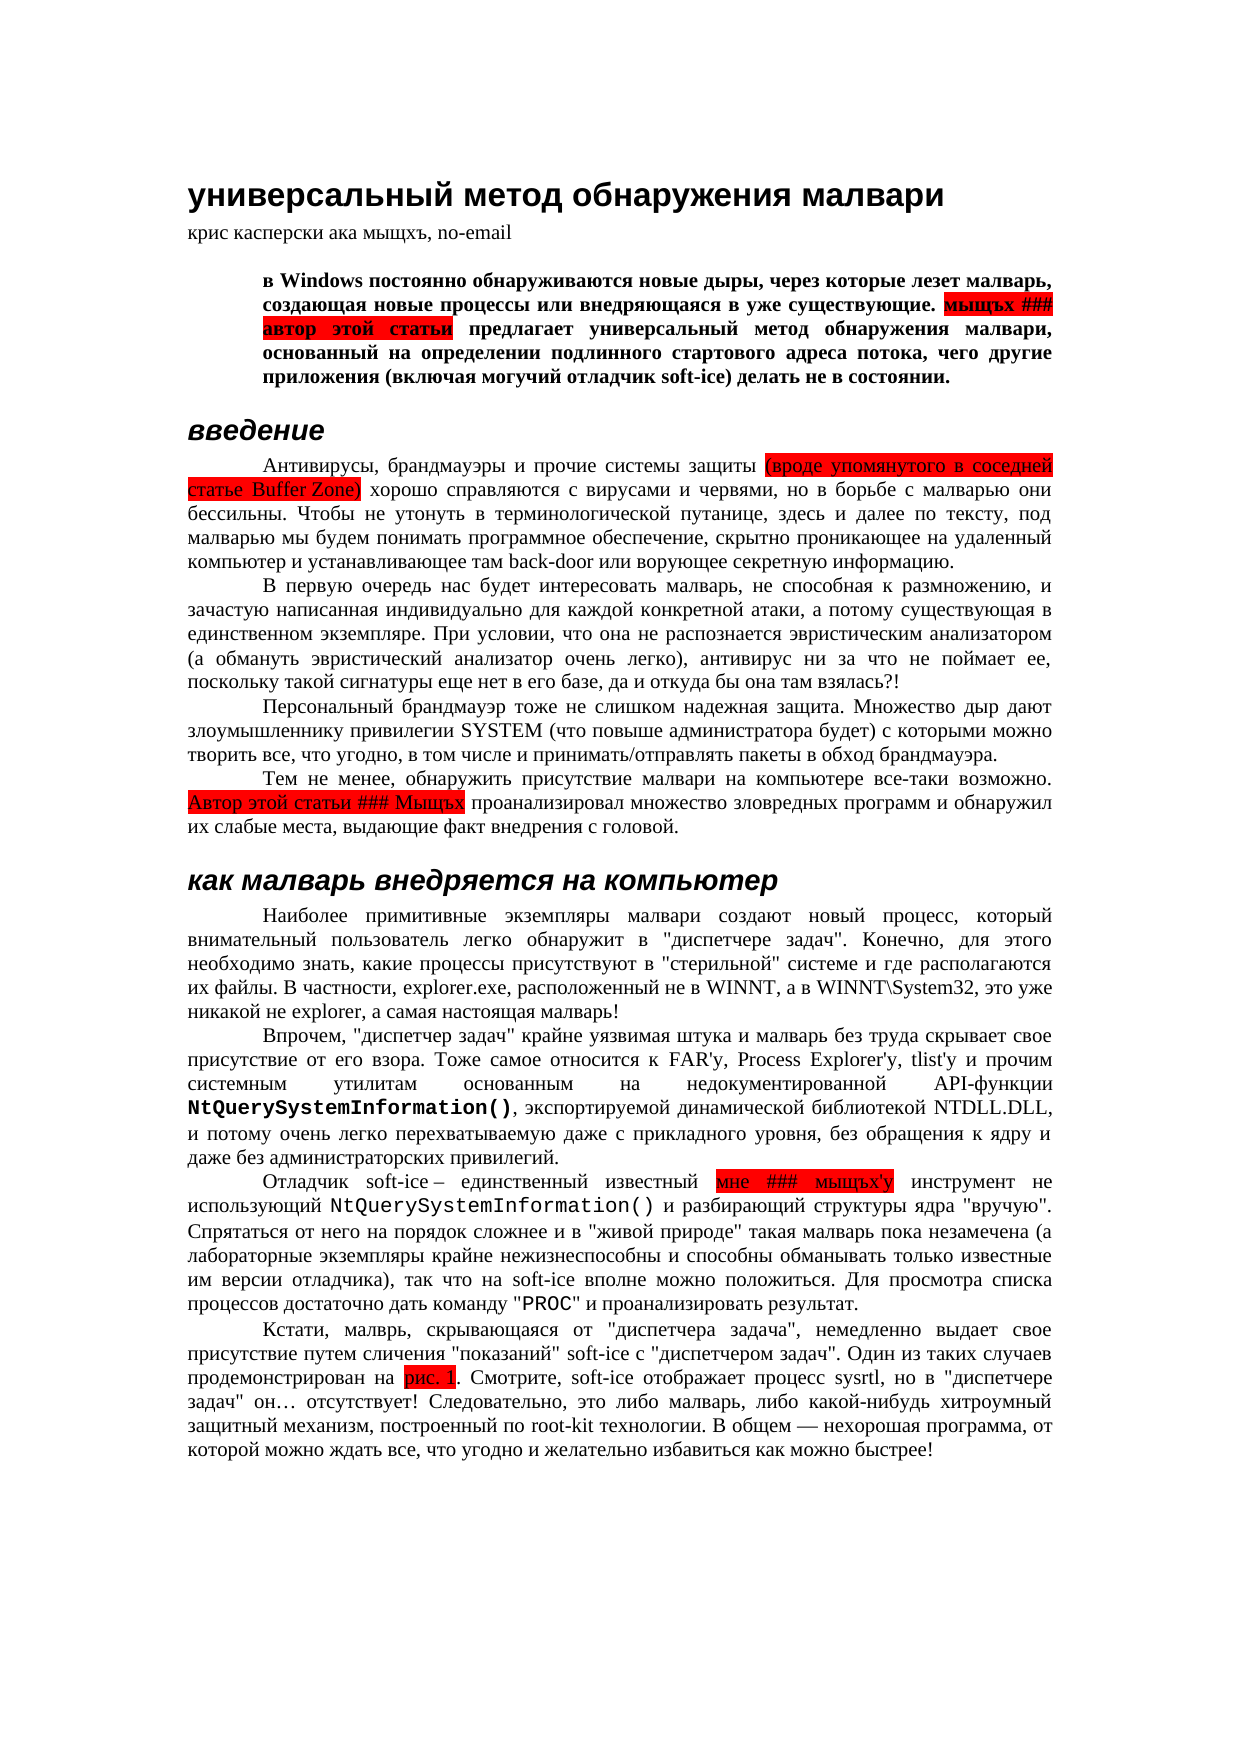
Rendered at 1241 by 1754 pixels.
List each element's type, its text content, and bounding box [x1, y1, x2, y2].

text Отладчик soft-ice – единственный известный мне ### мыщъх'у инструмент не использующий NtQuerySystemInformation() и разбирающий структуры ядра "вручую". Спрятаться от него на порядок сложнее и в "живой природе" такая малварь пока незамечена (а лабораторные экземпляры крайне нежизнеспособны и способны обманывать только известные им версии отладчика), так что на soft-ice вполне можно положиться. Для просмотра списка процессов достаточно дать команду "PROC" и проанализировать результат. [187, 1169, 1053, 1317]
subtitle как малварь внедряется на компьютер [187, 863, 1053, 896]
text Антивирусы, брандмауэры и прочие системы защиты (вроде упомянутого в соседней статье Buffer Zone) хорошо справляются с вирусами и червями, но в борьбе с малварью они бессильны. Чтобы не утонуть в терминологической путанице, здесь и далее по тексту, под малварью мы будем понимать программное обеспечение, скрытно проникающее на удаленный компьютер и устанавливающее там back-door или ворующее секретную информацию. [187, 453, 1053, 573]
text Кстати, малврь, скрывающаяся от "диспетчера задача", немедленно выдает свое присутствие путем сличения "показаний" soft-ice с "диспетчером задач". Один из таких случаев продемонстрирован на рис. 1. Смотрите, soft-ice отображает процесс sysrtl, но в "диспетчере задач" он… отсутствует! Следовательно, это либо малварь, либо какой-нибудь хитроумный защитный механизм, построенный по root-kit технологии. В общем — нехорошая программа, от которой можно ждать все, что угодно и желательно избавиться как можно быстрее! [187, 1317, 1053, 1461]
text Наиболее примитивные экземпляры малвари создают новый процесс, который внимательный пользователь легко обнаружит в "диспетчере задач". Конечно, для этого необходимо знать, какие процессы присутствуют в "стерильной" системе и где располагаются их файлы. В частности, explorer.exe, расположенный не в WINNT, а в WINNT\System32, это уже никакой не explorer, а самая настоящая малварь! [187, 903, 1053, 1023]
text крис касперски ака мыщхъ, no-email [187, 220, 1053, 244]
text Тем не менее, обнаружить присутствие малвари на компьютере все-таки возможно. Автор этой статьи ### Мыщъх проанализировал множество зловредных программ и обнаружил их слабые места, выдающие факт внедрения с головой. [187, 766, 1053, 838]
text Персональный брандмауэр тоже не слишком надежная защита. Множество дыр дают злоумышленнику привилегии SYSTEM (что повыше администратора будет) с которыми можно творить все, что угодно, в том числе и принимать/отправлять пакеты в обход брандмауэра. [187, 693, 1053, 766]
text В первую очередь нас будет интересовать малварь, не способная к размножению, и зачастую написанная индивидуально для каждой конкретной атаки, а потому существующая в единственном экземпляре. При условии, что она не распознается эвристическим анализатором (а обмануть эвристический анализатор очень легко), антивирус ни за что не поймает ее, поскольку такой сигнатуры еще нет в его базе, да и откуда бы она там взялась?! [187, 573, 1053, 693]
text в Windows постоянно обнаруживаются новые дыры, через которые лезет малварь, создающая новые процессы или внедряющаяся в уже существующие. мыщъх ### автор этой статьи предлагает универсальный метод обнаружения малвари, основанный на определении подлинного стартового адреса потока, чего другие приложения (включая могучий отладчик soft-ice) делать не в состоянии. [262, 268, 1053, 388]
text Впрочем, "диспетчер задач" крайне уязвимая штука и малварь без труда скрывает свое присутствие от его взора. Тоже самое относится к FAR'у, Process Explorer'у, tlist'у и прочим системным утилитам основанным на недокументированной API-функции NtQuerySystemInformation(), экспортируемой динамической библиотекой NTDLL.DLL, и потому очень легко перехватываемую даже с прикладного уровня, без обращения к ядру и даже без администраторских привилегий. [187, 1023, 1053, 1169]
subtitle введение [187, 413, 1053, 447]
subtitle универсальный метод обнаружения малвари [187, 175, 1053, 213]
